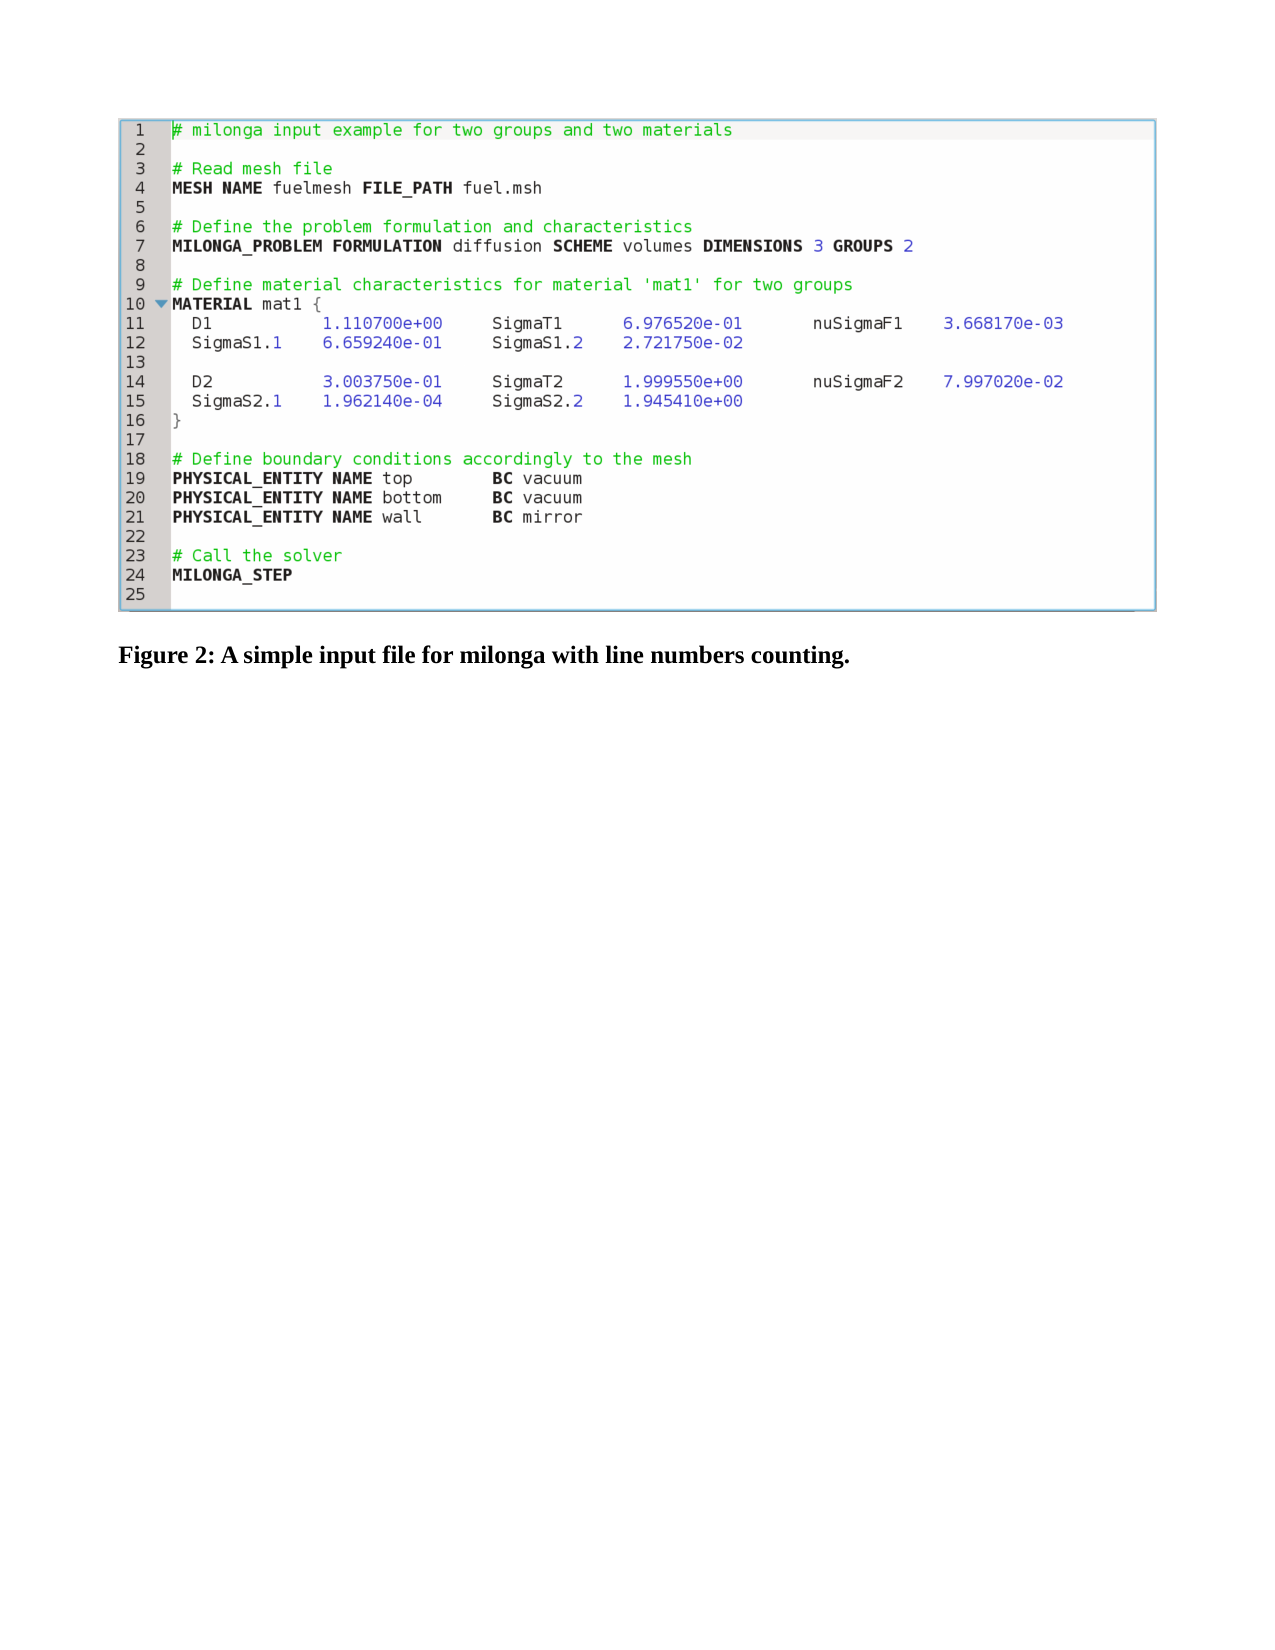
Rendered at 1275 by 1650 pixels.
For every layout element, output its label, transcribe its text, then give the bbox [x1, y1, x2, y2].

text Figure 2: A simple input file for milonga with line numbers counting. [118, 641, 1157, 669]
picture [118, 118, 1157, 612]
